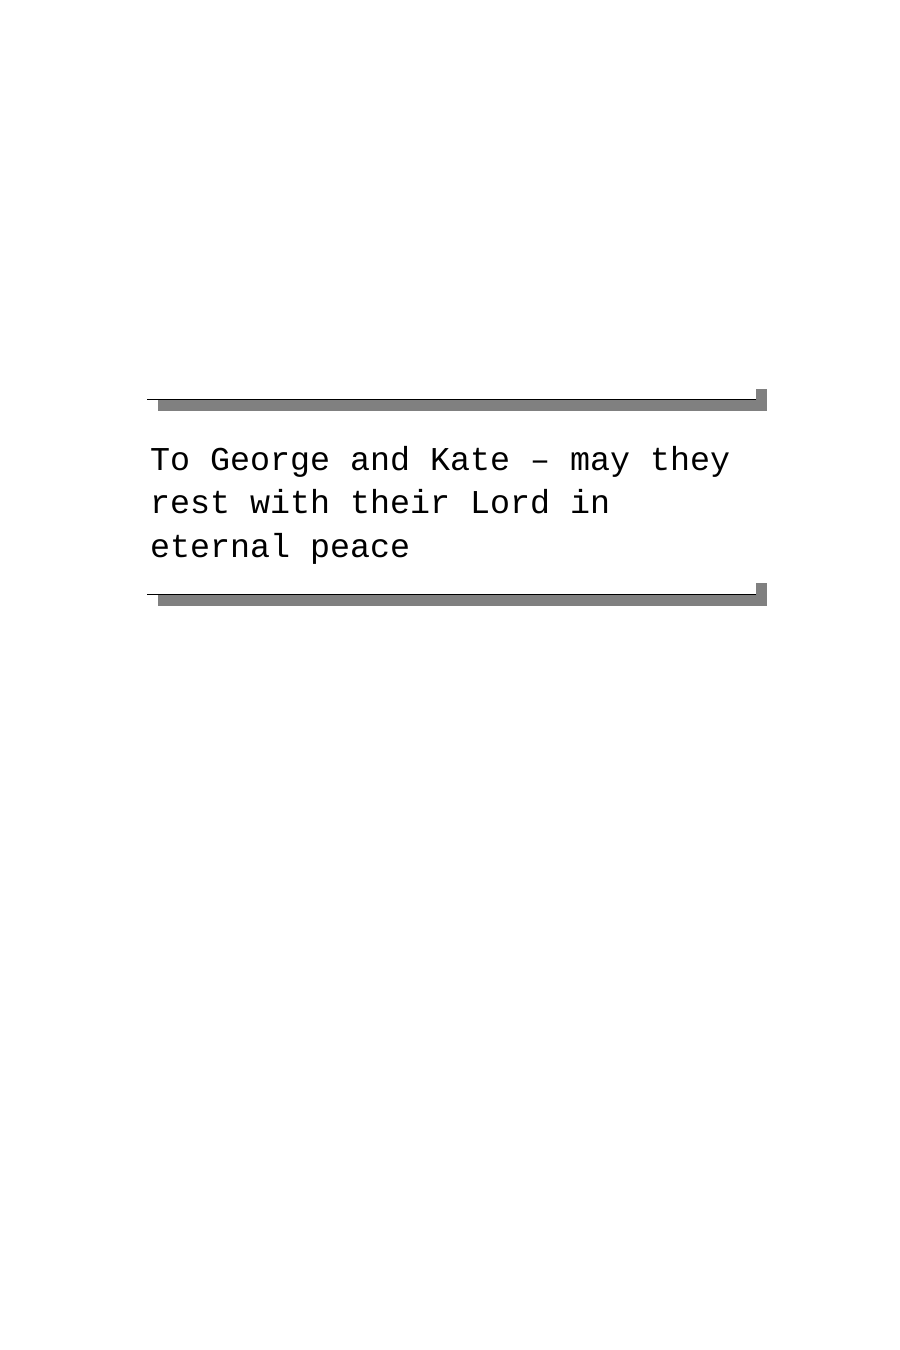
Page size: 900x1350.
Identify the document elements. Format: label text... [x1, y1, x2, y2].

text To George and Kate – may they rest with their Lord in eternal peace [150, 443, 750, 567]
